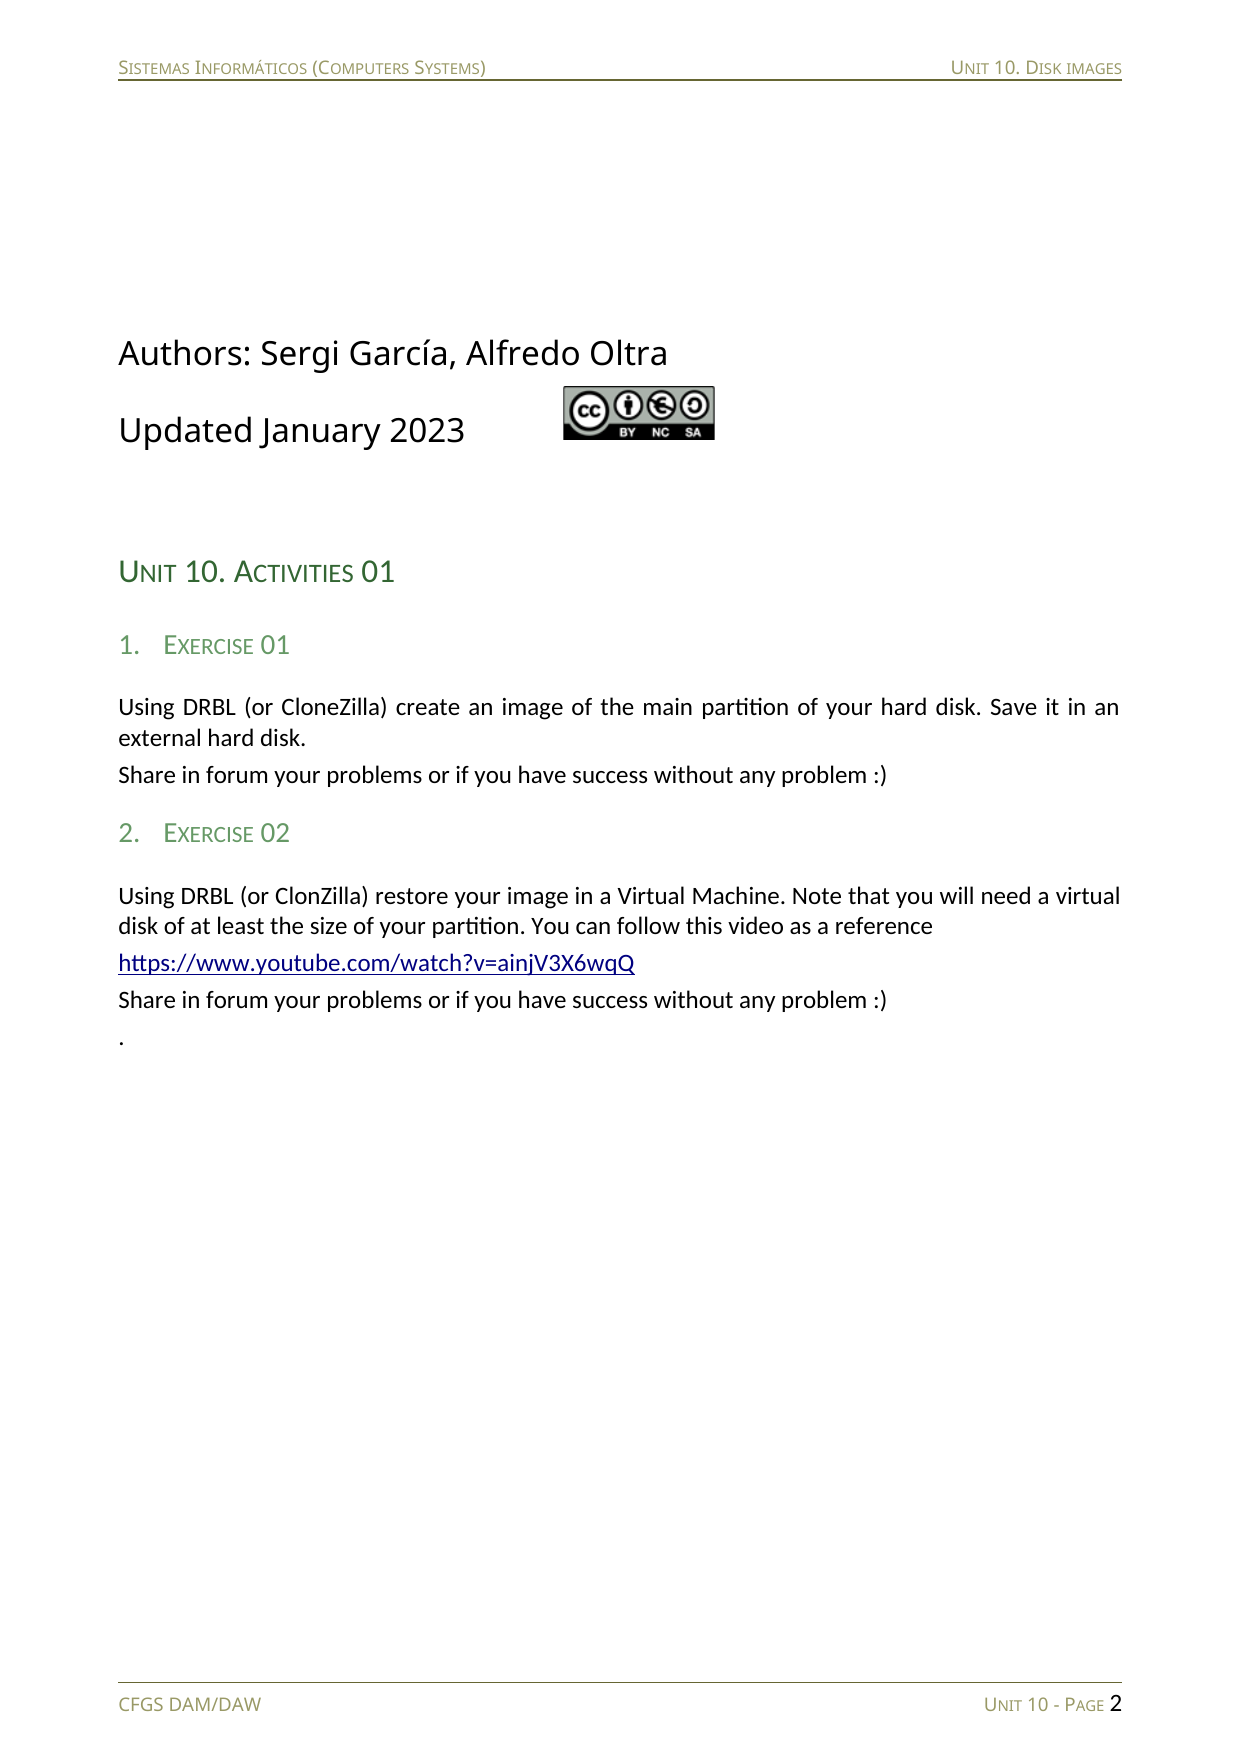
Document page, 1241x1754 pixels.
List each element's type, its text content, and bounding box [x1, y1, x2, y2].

subtitle Exercise 01 [118, 626, 1122, 661]
text Using DRBL (or CloneZilla) create an image of the main partition of your hard disk. Save it in an external hard disk. [118, 691, 1122, 752]
text Updated January 2023 [118, 407, 1122, 453]
text . [118, 1021, 1122, 1052]
subtitle Exercise 02 [118, 814, 1122, 850]
text Share in forum your problems or if you have success without any problem :) [118, 984, 1122, 1015]
text https://www.youtube.com/watch?v=ainjV3X6wqQ [118, 947, 1122, 978]
picture [563, 386, 715, 440]
text Share in forum your problems or if you have success without any problem :) [118, 759, 1122, 789]
text Using DRBL (or ClonZilla) restore your image in a Virtual Machine. Note that you will need a virtual disk of at least the size of your partition. You can follow this video as a reference [118, 880, 1122, 941]
text Authors: Sergi García, Alfredo Oltra [118, 329, 1122, 375]
text Unit 10. Activities 01 [118, 550, 1122, 591]
